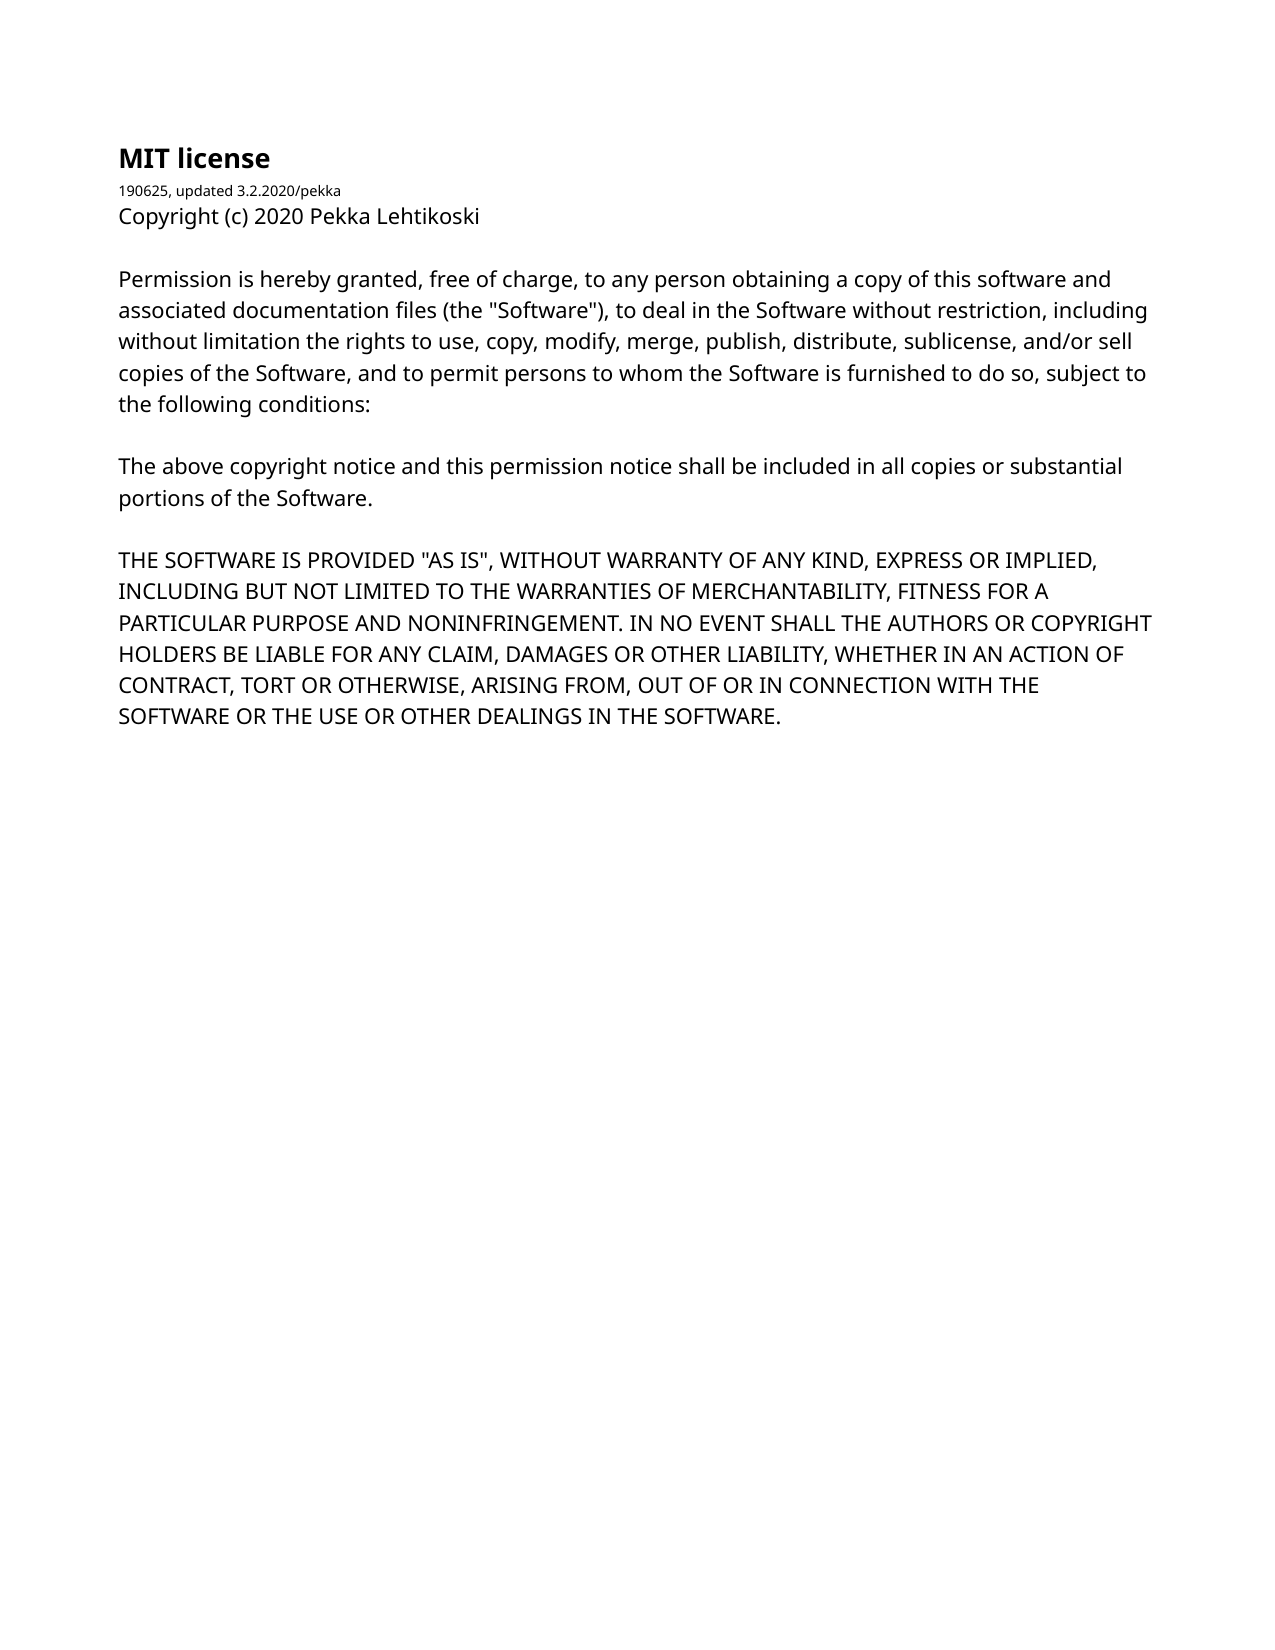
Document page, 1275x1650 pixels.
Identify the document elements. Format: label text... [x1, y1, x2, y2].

text Permission is hereby granted, free of charge, to any person obtaining a copy of this software and associated documentation files (the "Software"), to deal in the Software without restriction, including without limitation the rights to use, copy, modify, merge, publish, distribute, sublicense, and/or sell copies of the Software, and to permit persons to whom the Software is furnished to do so, subject to the following conditions: [118, 264, 1157, 419]
text The above copyright notice and this permission notice shall be included in all copies or substantial portions of the Software. [118, 451, 1157, 512]
text THE SOFTWARE IS PROVIDED "AS IS", WITHOUT WARRANTY OF ANY KIND, EXPRESS OR IMPLIED, INCLUDING BUT NOT LIMITED TO THE WARRANTIES OF MERCHANTABILITY, FITNESS FOR A PARTICULAR PURPOSE AND NONINFRINGEMENT. IN NO EVENT SHALL THE AUTHORS OR COPYRIGHT HOLDERS BE LIABLE FOR ANY CLAIM, DAMAGES OR OTHER LIABILITY, WHETHER IN AN ACTION OF CONTRACT, TORT OR OTHERWISE, ARISING FROM, OUT OF OR IN CONNECTION WITH THE SOFTWARE OR THE USE OR OTHER DEALINGS IN THE SOFTWARE. [118, 545, 1157, 731]
text Copyright (c) 2020 Pekka Lehtikoski [118, 201, 1157, 231]
subtitle MIT license [118, 139, 1157, 176]
text 190625, updated 3.2.2020/pekka [118, 181, 1157, 200]
